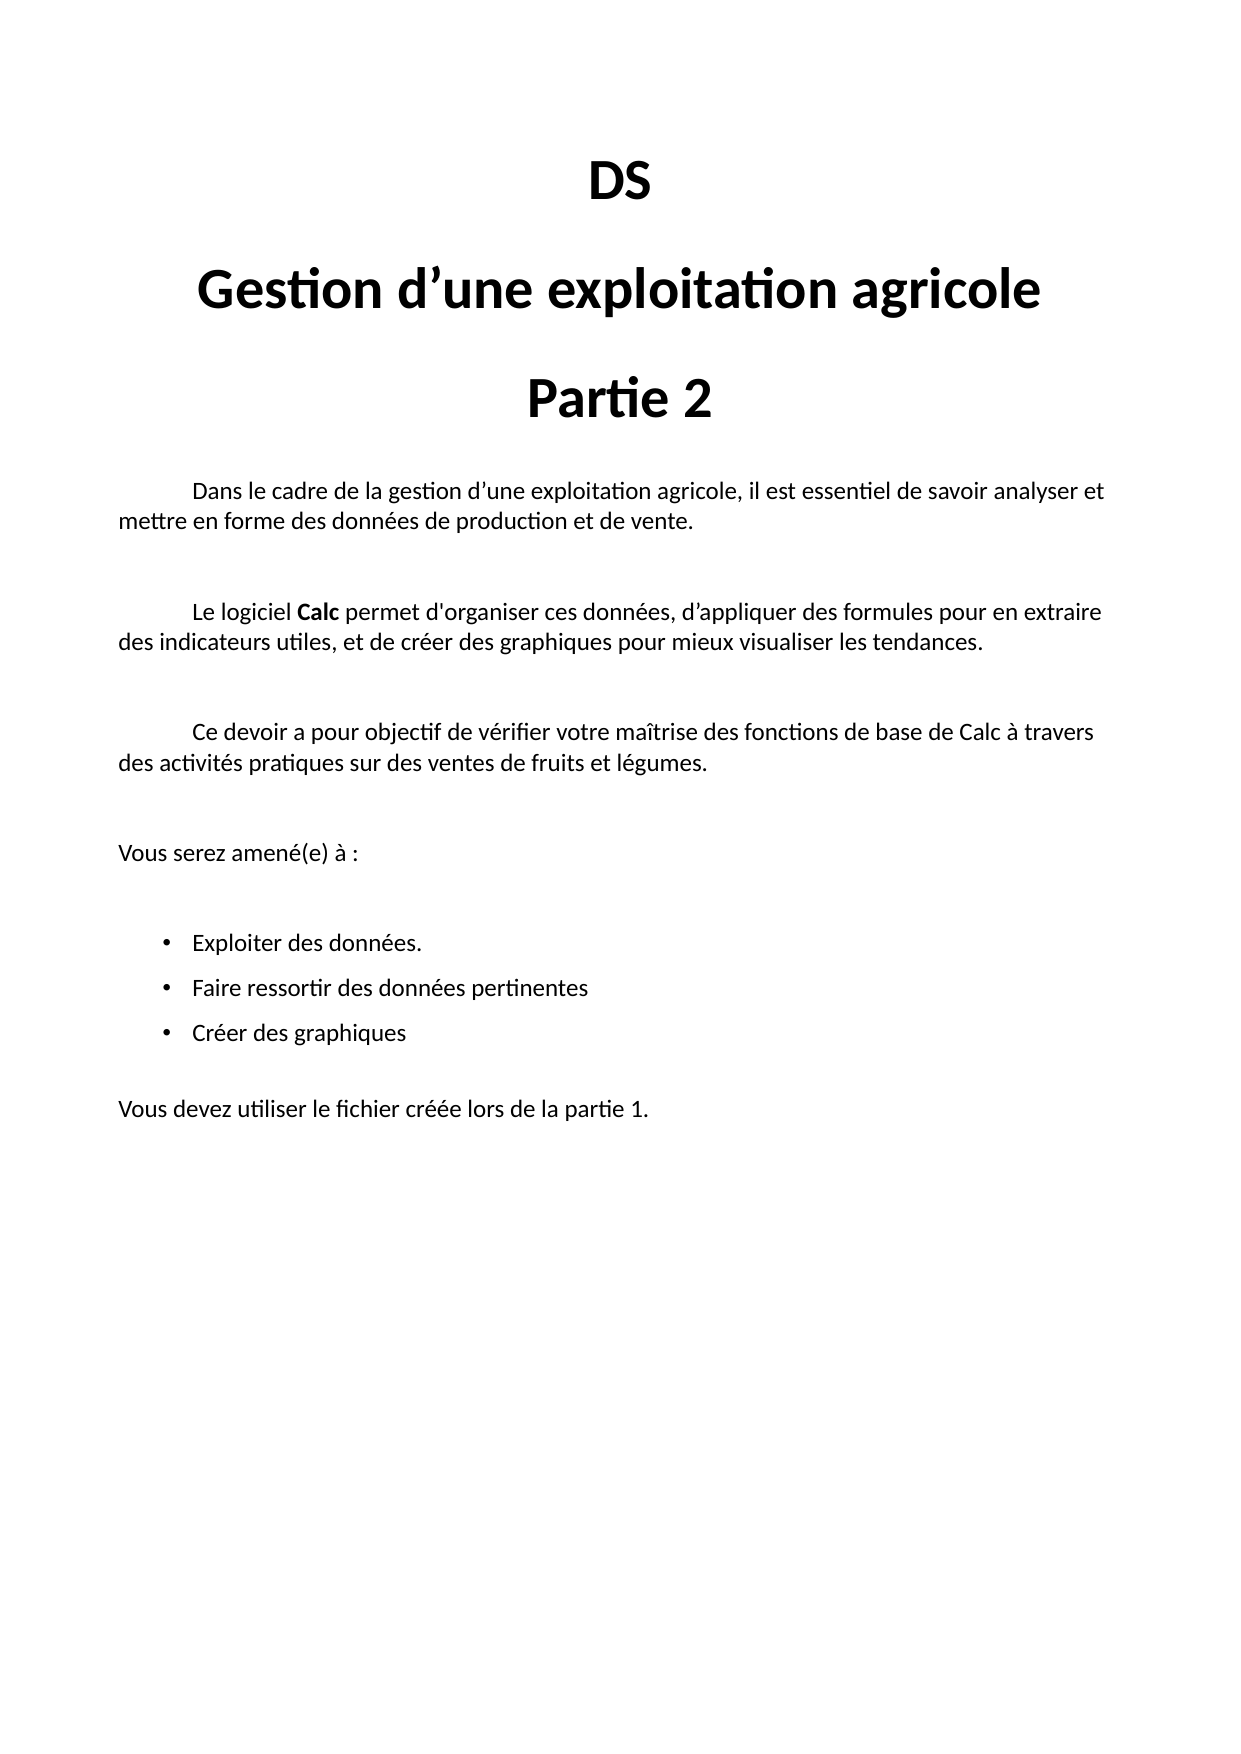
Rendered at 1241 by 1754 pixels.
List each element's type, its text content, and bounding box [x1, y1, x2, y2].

text Dans le cadre de la gestion d’une exploitation agricole, il est essentiel de savoir analyser et mettre en forme des données de production et de vente. [118, 475, 1122, 536]
title Gestion d’une exploitation agricole [118, 252, 1122, 323]
text Vous serez amené(e) à : [118, 837, 1122, 868]
title Partie 2 [118, 361, 1122, 432]
list Créer des graphiques [162, 1017, 1122, 1048]
title DS [118, 143, 1122, 214]
text Ce devoir a pour objectif de vérifier votre maîtrise des fonctions de base de Calc à travers des activités pratiques sur des ventes de fruits et légumes. [118, 716, 1122, 777]
list Faire ressortir des données pertinentes [162, 972, 1122, 1003]
text Vous devez utiliser le fichier créée lors de la partie 1. [118, 1093, 1122, 1124]
list Exploiter des données. [162, 927, 1122, 958]
text Le logiciel Calc permet d'organiser ces données, d’appliquer des formules pour en extraire des indicateurs utiles, et de créer des graphiques pour mieux visualiser les tendances. [118, 596, 1122, 657]
